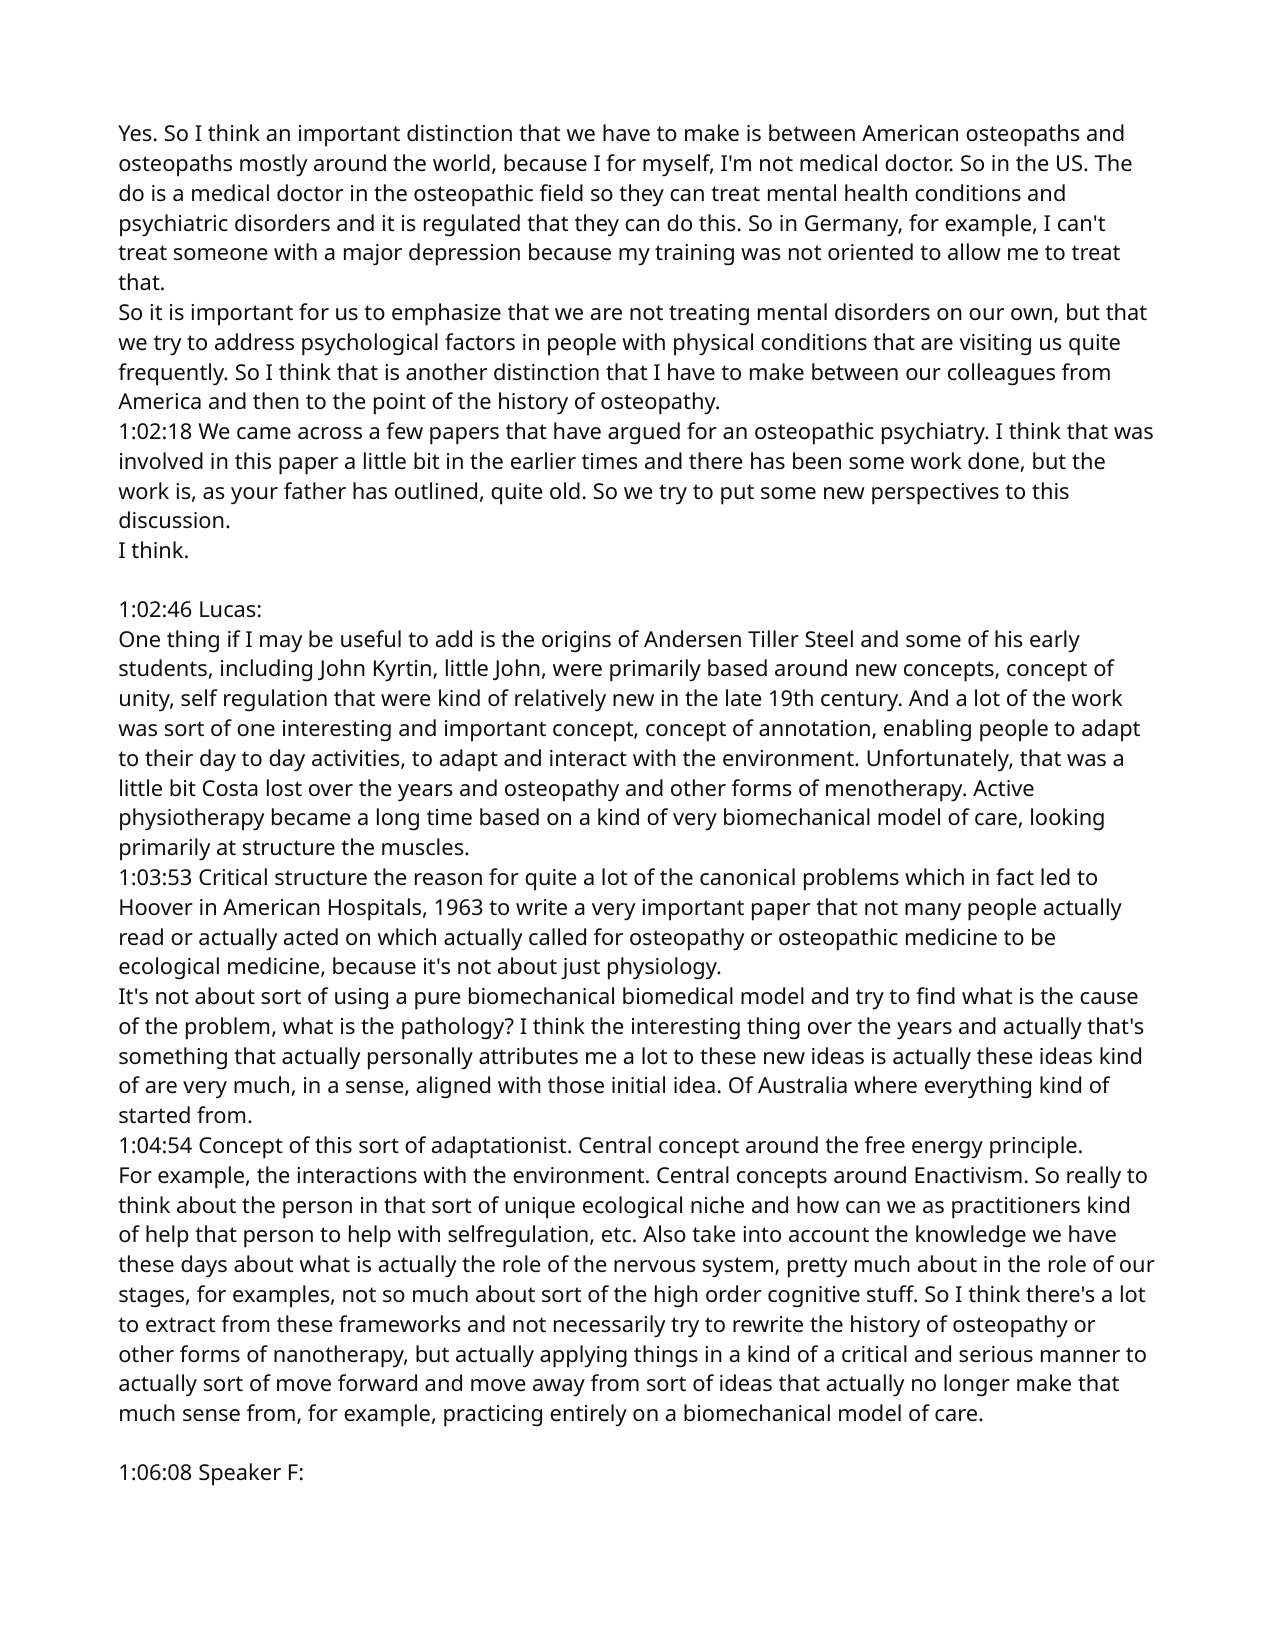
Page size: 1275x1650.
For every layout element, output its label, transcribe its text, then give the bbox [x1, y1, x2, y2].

text 1:06:08 Speaker F: [118, 1457, 1157, 1486]
text 1:02:18 We came across a few papers that have argued for an osteopathic psychiatry. I think that was involved in this paper a little bit in the earlier times and there has been some work done, but the work is, as your father has outlined, quite old. So we try to put some new perspectives to this discussion. [118, 416, 1157, 535]
text So it is important for us to emphasize that we are not treating mental disorders on our own, but that we try to address psychological factors in people with physical conditions that are visiting us quite frequently. So I think that is another distinction that I have to make between our colleagues from America and then to the point of the history of osteopathy. [118, 297, 1157, 416]
text 1:04:54 Concept of this sort of adaptationist. Central concept around the free energy principle. [118, 1130, 1157, 1160]
text 1:02:46 Lucas: [118, 594, 1157, 623]
text Yes. So I think an important distinction that we have to make is between American osteopaths and osteopaths mostly around the world, because I for myself, I'm not medical doctor. So in the US. The do is a medical doctor in the osteopathic field so they can treat mental health conditions and psychiatric disorders and it is regulated that they can do this. So in Germany, for example, I can't treat someone with a major depression because my training was not oriented to allow me to treat that. [118, 118, 1157, 297]
text For example, the interactions with the environment. Central concepts around Enactivism. So really to think about the person in that sort of unique ecological niche and how can we as practitioners kind of help that person to help with selfregulation, etc. Also take into account the knowledge we have these days about what is actually the role of the nervous system, pretty much about in the role of our stages, for examples, not so much about sort of the high order cognitive stuff. So I think there's a lot to extract from these frameworks and not necessarily try to rewrite the history of osteopathy or other forms of nanotherapy, but actually applying things in a kind of a critical and serious manner to actually sort of move forward and move away from sort of ideas that actually no longer make that much sense from, for example, practicing entirely on a biomechanical model of care. [118, 1160, 1157, 1428]
text One thing if I may be useful to add is the origins of Andersen Tiller Steel and some of his early students, including John Kyrtin, little John, were primarily based around new concepts, concept of unity, self regulation that were kind of relatively new in the late 19th century. And a lot of the work was sort of one interesting and important concept, concept of annotation, enabling people to adapt to their day to day activities, to adapt and interact with the environment. Unfortunately, that was a little bit Costa lost over the years and osteopathy and other forms of menotherapy. Active physiotherapy became a long time based on a kind of very biomechanical model of care, looking primarily at structure the muscles. [118, 623, 1157, 862]
text I think. [118, 535, 1157, 565]
text It's not about sort of using a pure biomechanical biomedical model and try to find what is the cause of the problem, what is the pathology? I think the interesting thing over the years and actually that's something that actually personally attributes me a lot to these new ideas is actually these ideas kind of are very much, in a sense, aligned with those initial idea. Of Australia where everything kind of started from. [118, 981, 1157, 1130]
text 1:03:53 Critical structure the reason for quite a lot of the canonical problems which in fact led to Hoover in American Hospitals, 1963 to write a very important paper that not many people actually read or actually acted on which actually called for osteopathy or osteopathic medicine to be ecological medicine, because it's not about just physiology. [118, 862, 1157, 981]
